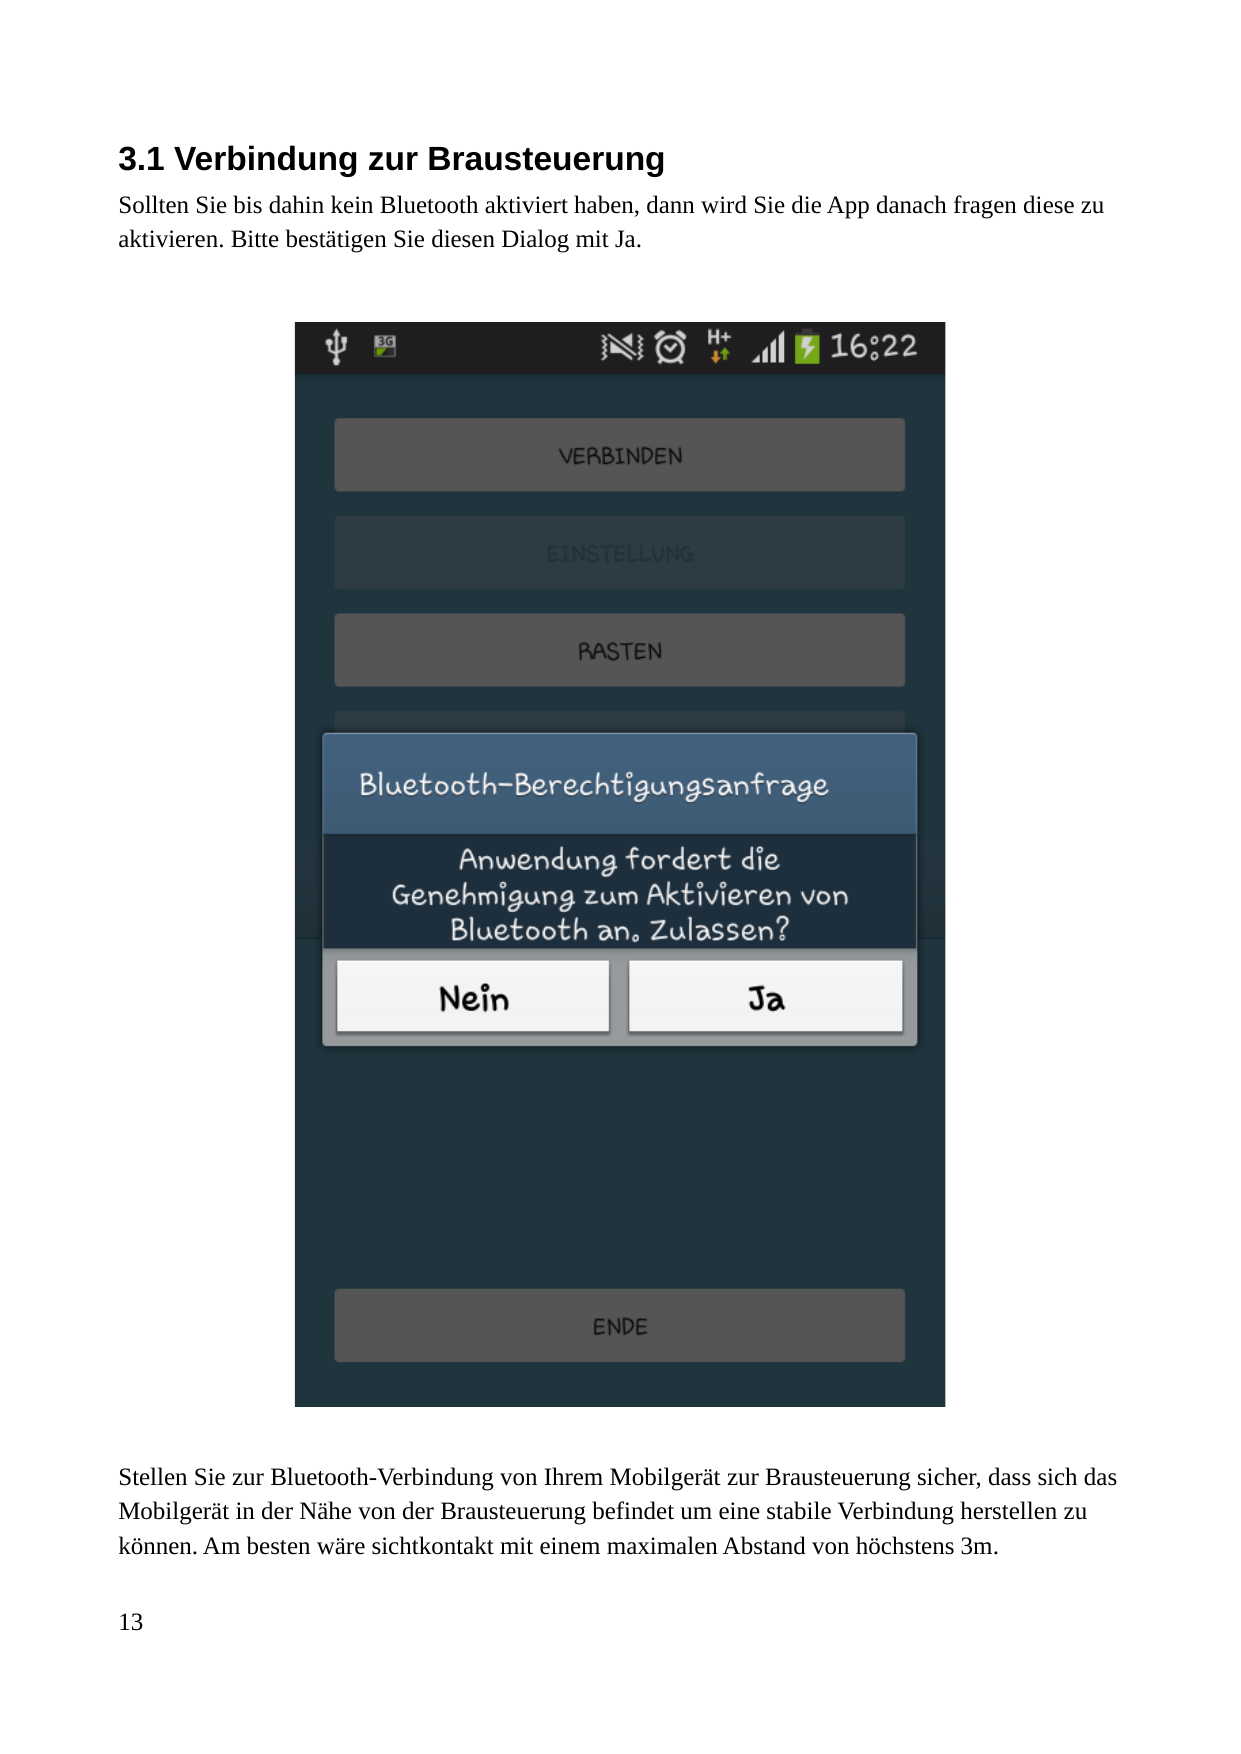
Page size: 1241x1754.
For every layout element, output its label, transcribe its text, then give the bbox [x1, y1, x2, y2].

text Sollten Sie bis dahin kein Bluetooth aktiviert haben, dann wird Sie die App danach fragen diese zu aktivieren. Bitte bestätigen Sie diesen Dialog mit Ja. [118, 190, 1122, 253]
subtitle 3.1 Verbindung zur Brausteuerung [118, 139, 1122, 178]
picture [294, 322, 946, 1407]
text Stellen Sie zur Bluetooth-Verbindung von Ihrem Mobilgerät zur Brausteuerung sicher, dass sich das Mobilgerät in der Nähe von der Brausteuerung befindet um eine stabile Verbindung herstellen zu können. Am besten wäre sichtkontakt mit einem maximalen Abstand von höchstens 3m. [118, 1462, 1122, 1559]
